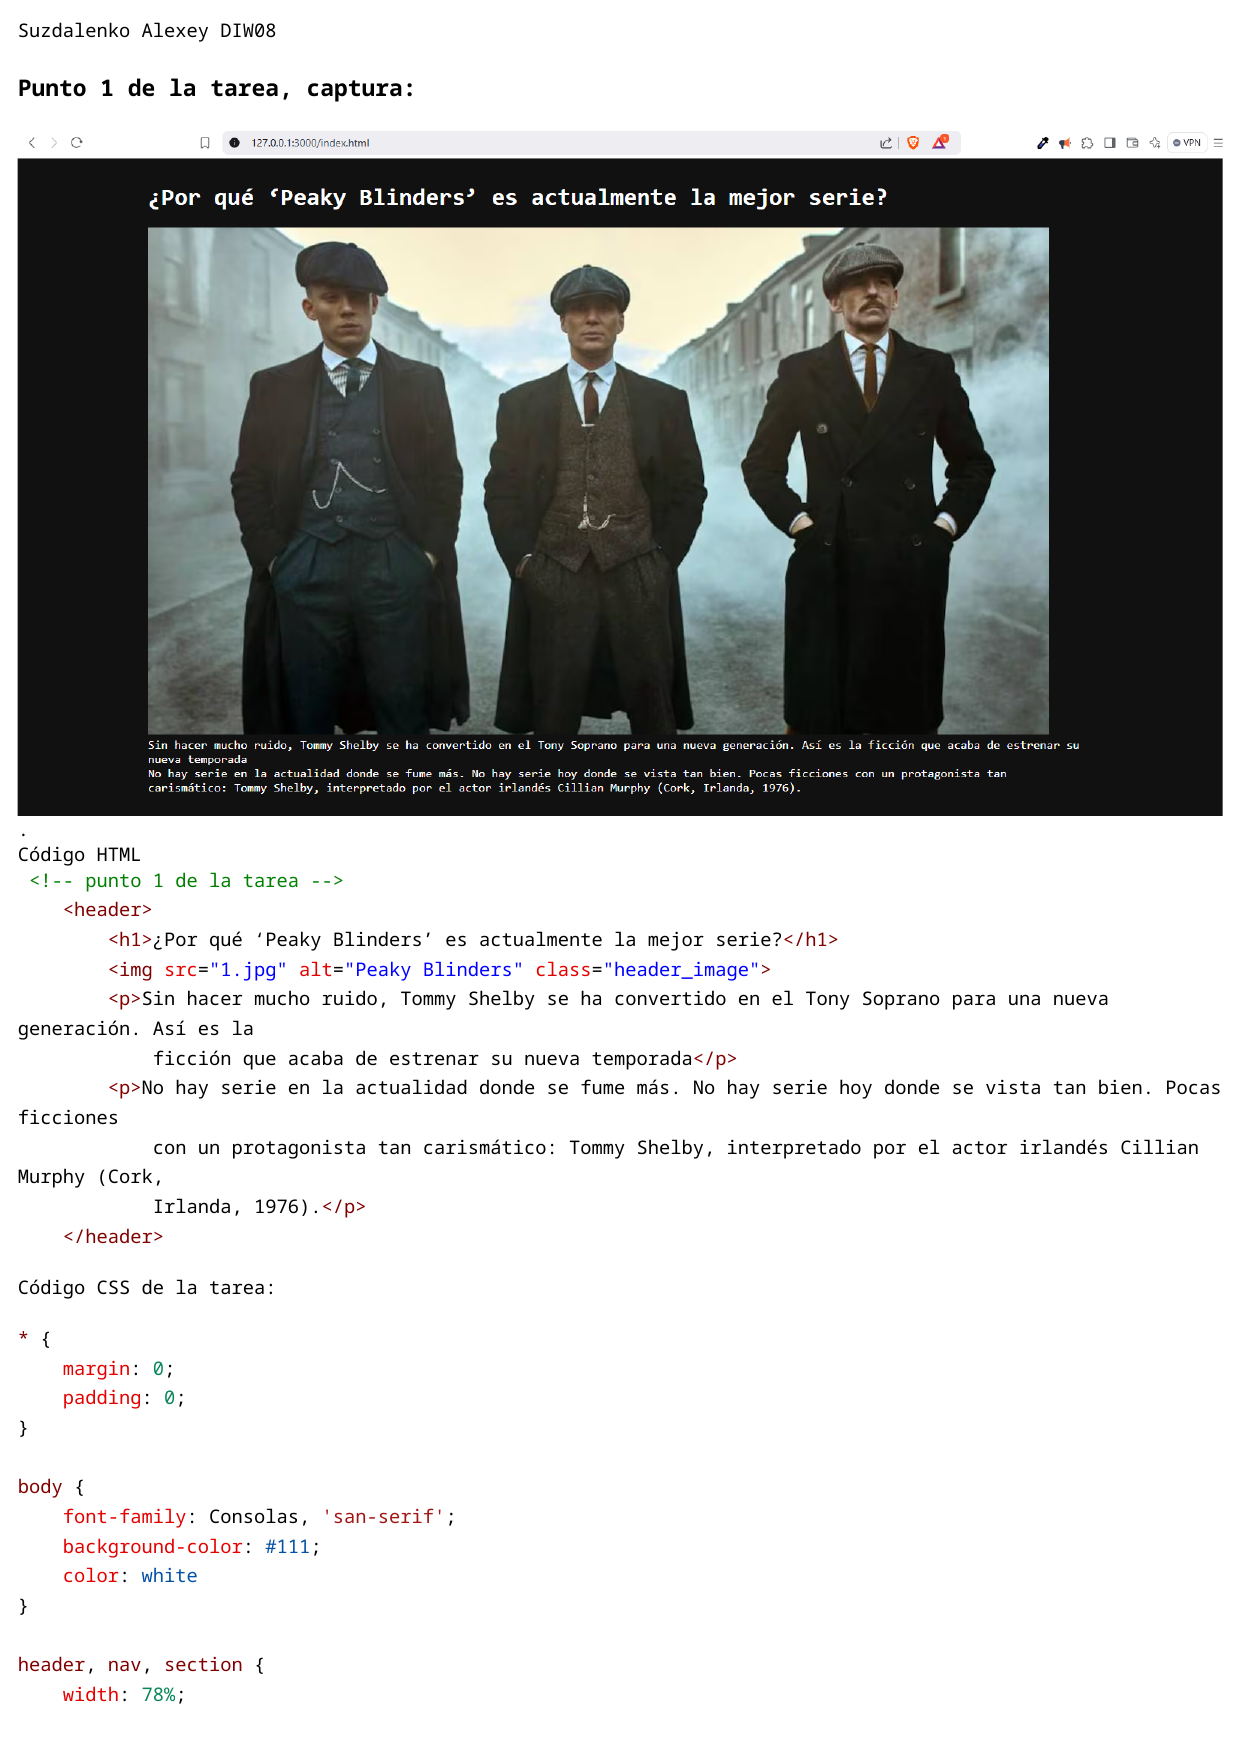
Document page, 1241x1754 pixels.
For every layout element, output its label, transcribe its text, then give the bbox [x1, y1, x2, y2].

text Código HTML [18, 841, 1222, 867]
text . [18, 816, 1222, 841]
text color: white [18, 1558, 1222, 1588]
text font-family: Consolas, 'san-serif'; [18, 1499, 1222, 1529]
text <p>No hay serie en la actualidad donde se fume más. No hay serie hoy donde se vista tan bien. Pocas ficciones [18, 1071, 1222, 1130]
text header, nav, section { [18, 1648, 1222, 1677]
text * { [18, 1325, 1222, 1351]
text margin: 0; [18, 1351, 1222, 1380]
text ficción que acaba de estrenar su nueva temporada</p> [18, 1041, 1222, 1071]
text <!-- punto 1 de la tarea --> [18, 867, 1222, 892]
text Irlanda, 1976).</p> [18, 1189, 1222, 1219]
text </header> [18, 1219, 1222, 1249]
text <img src="1.jpg" alt="Peaky Blinders" class="header_image"> [18, 952, 1222, 981]
text width: 78%; [18, 1677, 1222, 1707]
text } [18, 1588, 1222, 1618]
text Suzdalenko Alexey DIW08 [18, 18, 1222, 43]
text background-color: #111; [18, 1529, 1222, 1558]
picture [17, 128, 1223, 816]
text Punto 1 de la tarea, captura: [18, 72, 1222, 103]
text body { [18, 1469, 1222, 1499]
text Código CSS de la tarea: [18, 1274, 1222, 1300]
text con un protagonista tan carismático: Tommy Shelby, interpretado por el actor irlandés Cillian Murphy (Cork, [18, 1130, 1222, 1189]
text <p>Sin hacer mucho ruido, Tommy Shelby se ha convertido en el Tony Soprano para una nueva generación. Así es la [18, 981, 1222, 1041]
text <header> [18, 892, 1222, 922]
text } [18, 1410, 1222, 1440]
text <h1>¿Por qué ‘Peaky Blinders’ es actualmente la mejor serie?</h1> [18, 922, 1222, 952]
text padding: 0; [18, 1380, 1222, 1410]
